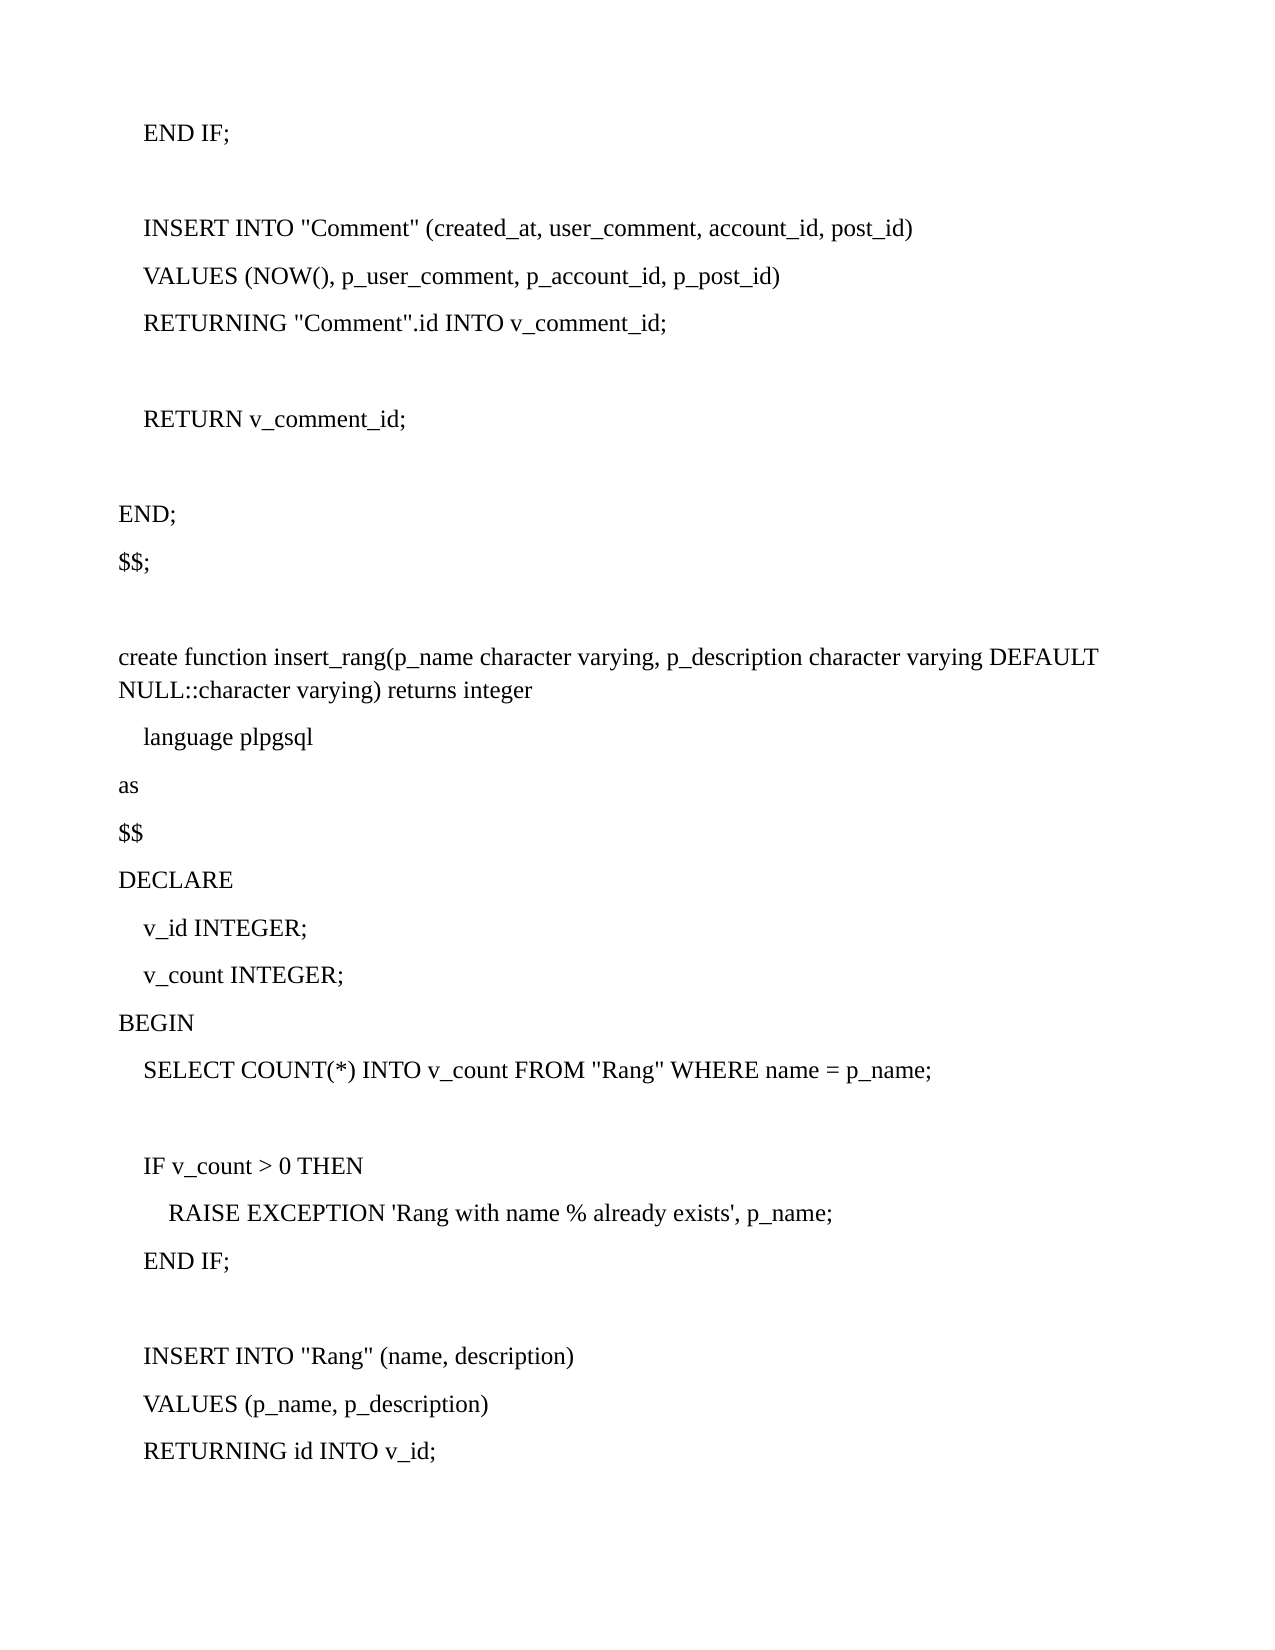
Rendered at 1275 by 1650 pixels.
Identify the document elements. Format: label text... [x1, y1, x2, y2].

text END IF; [118, 1246, 1157, 1275]
text VALUES (p_name, p_description) [118, 1389, 1157, 1418]
text create function insert_rang(p_name character varying, p_description character varying DEFAULT NULL::character varying) returns integer [118, 642, 1157, 703]
text RAISE EXCEPTION 'Rang with name % already exists', p_name; [118, 1198, 1157, 1227]
text v_count INTEGER; [118, 960, 1157, 989]
text RETURNING "Comment".id INTO v_comment_id; [118, 308, 1157, 337]
text RETURN v_comment_id; [118, 404, 1157, 432]
text INSERT INTO "Comment" (created_at, user_comment, account_id, post_id) [118, 213, 1157, 242]
text as [118, 770, 1157, 799]
text $$; [118, 547, 1157, 575]
text DECLARE [118, 865, 1157, 894]
text BEGIN [118, 1008, 1157, 1037]
text v_id INTEGER; [118, 913, 1157, 942]
text $$ [118, 818, 1157, 846]
text SELECT COUNT(*) INTO v_count FROM "Rang" WHERE name = p_name; [118, 1056, 1157, 1084]
text END IF; [118, 118, 1157, 147]
text END; [118, 499, 1157, 528]
text VALUES (NOW(), p_user_comment, p_account_id, p_post_id) [118, 261, 1157, 290]
text IF v_count > 0 THEN [118, 1151, 1157, 1179]
text language plpgsql [118, 722, 1157, 751]
text INSERT INTO "Rang" (name, description) [118, 1341, 1157, 1370]
text RETURNING id INTO v_id; [118, 1436, 1157, 1465]
